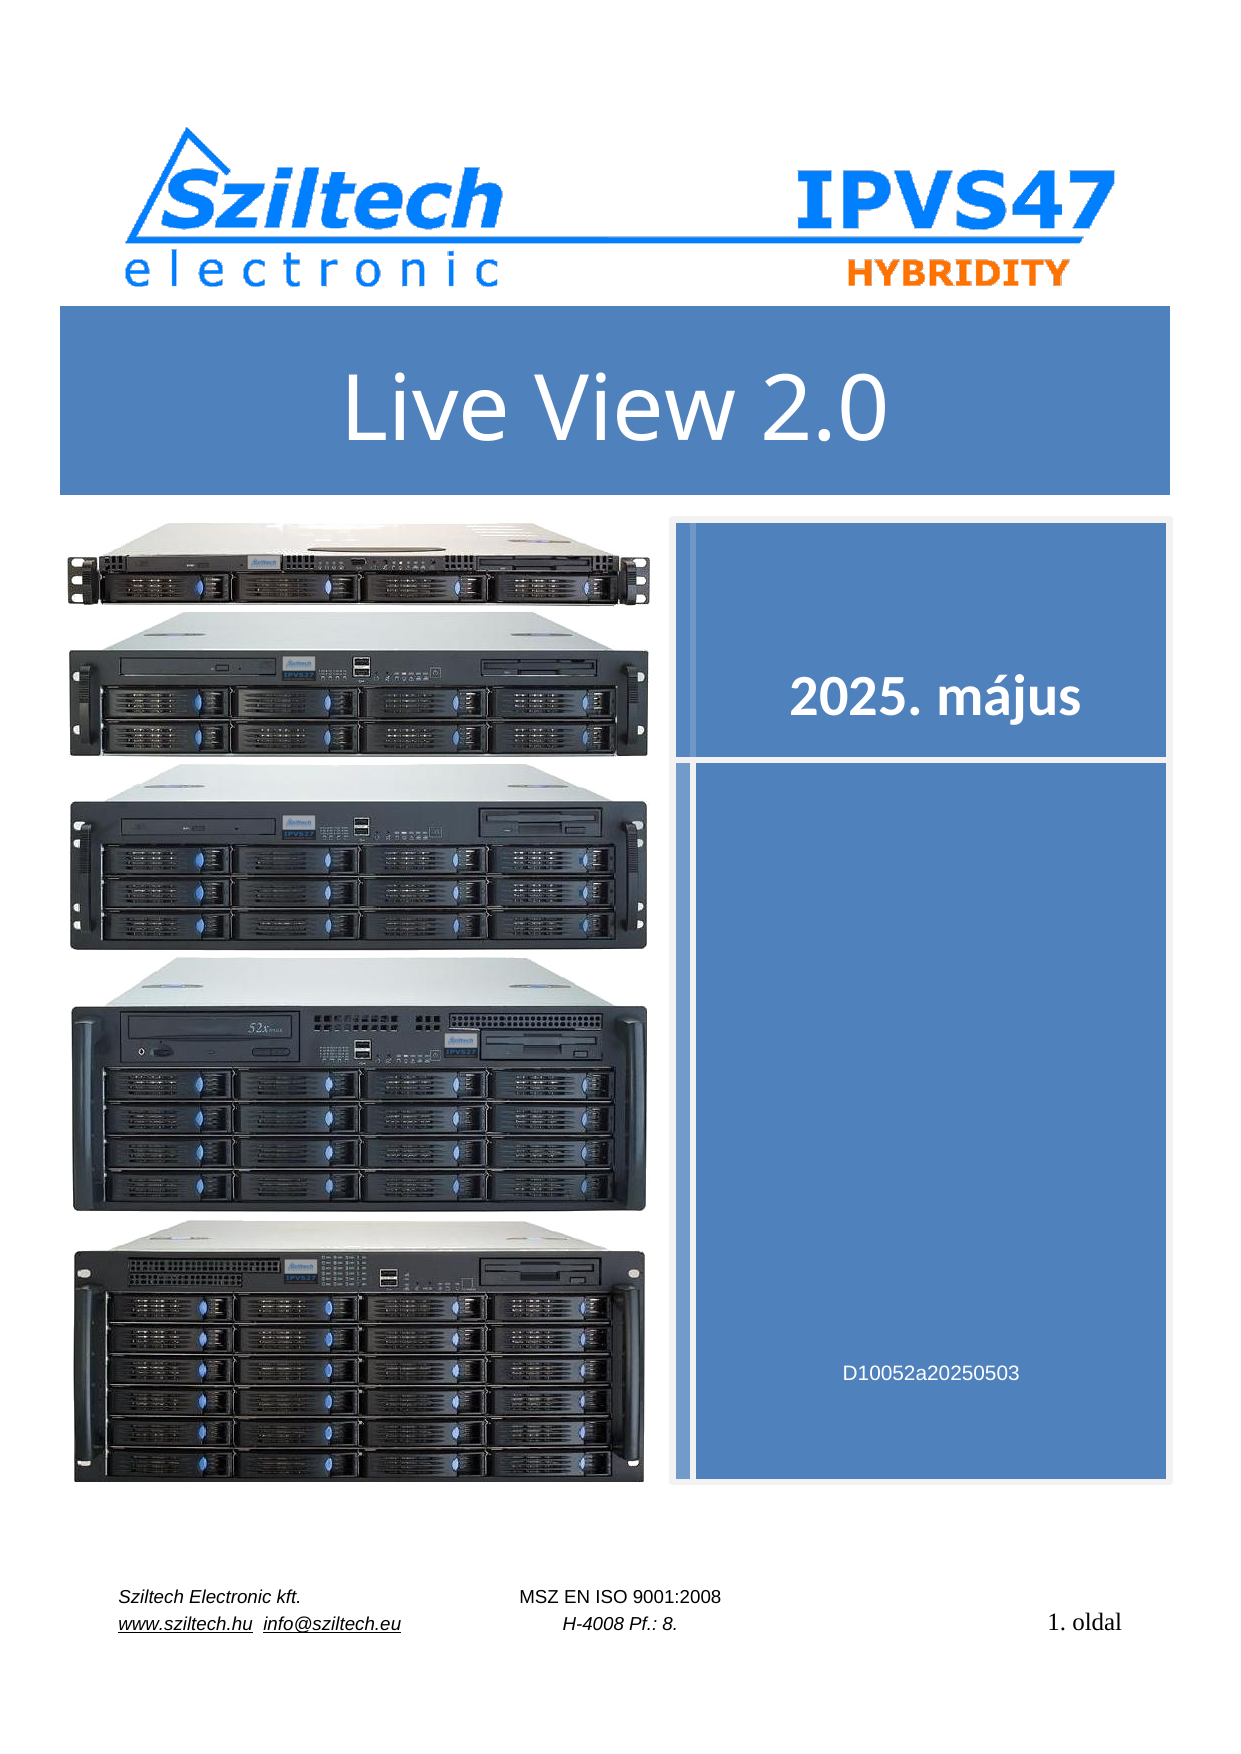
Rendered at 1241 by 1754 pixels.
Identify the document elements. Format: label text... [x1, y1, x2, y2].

picture [118, 118, 1123, 295]
text Live View 2.0 [90, 342, 1140, 467]
picture [59, 517, 657, 1482]
